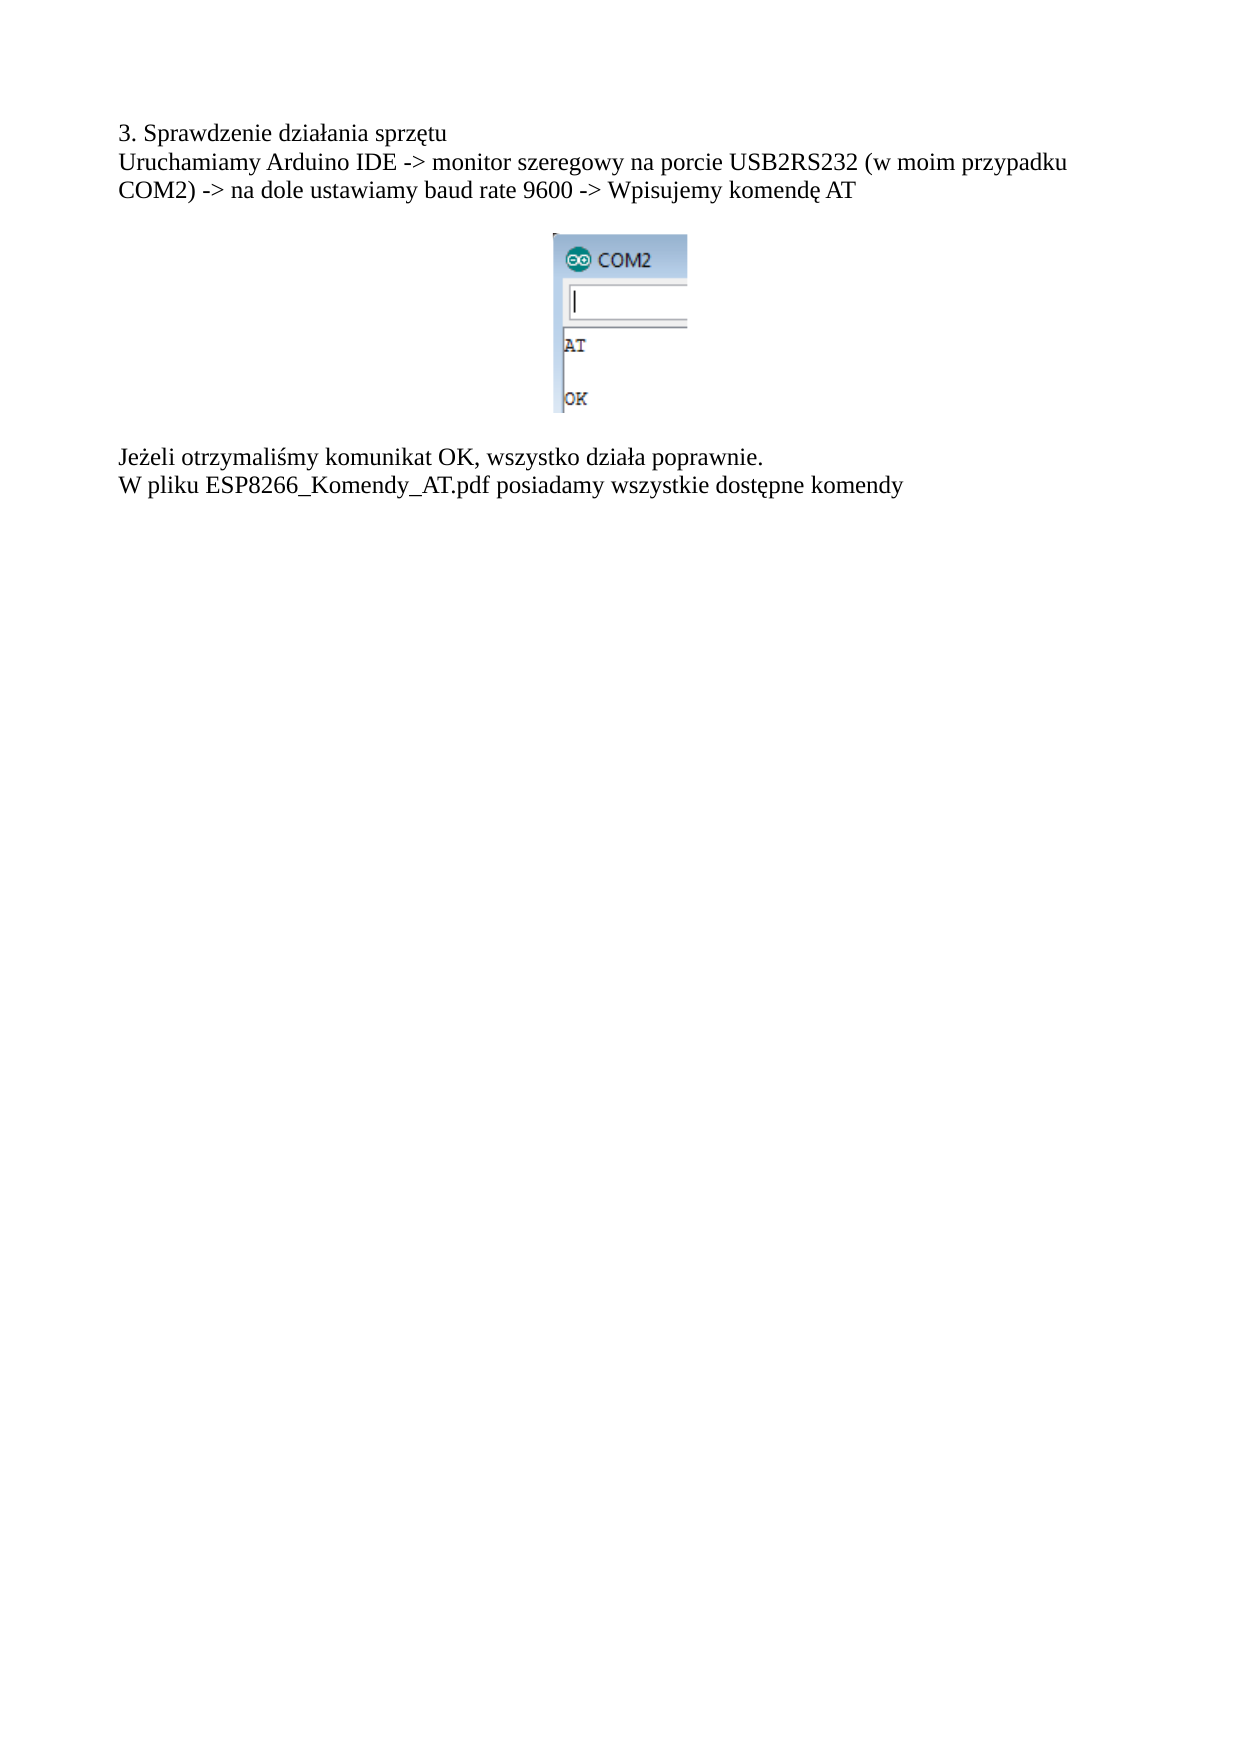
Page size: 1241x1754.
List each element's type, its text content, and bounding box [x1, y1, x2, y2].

text 3. Sprawdzenie działania sprzętu [118, 118, 1122, 147]
picture [552, 233, 688, 413]
text W pliku ESP8266_Komendy_AT.pdf posiadamy wszystkie dostępne komendy [118, 470, 1122, 499]
text Uruchamiamy Arduino IDE -> monitor szeregowy na porcie USB2RS232 (w moim przypadku COM2) -> na dole ustawiamy baud rate 9600 -> Wpisujemy komendę AT [118, 147, 1122, 204]
text Jeżeli otrzymaliśmy komunikat OK, wszystko działa poprawnie. [118, 442, 1122, 470]
